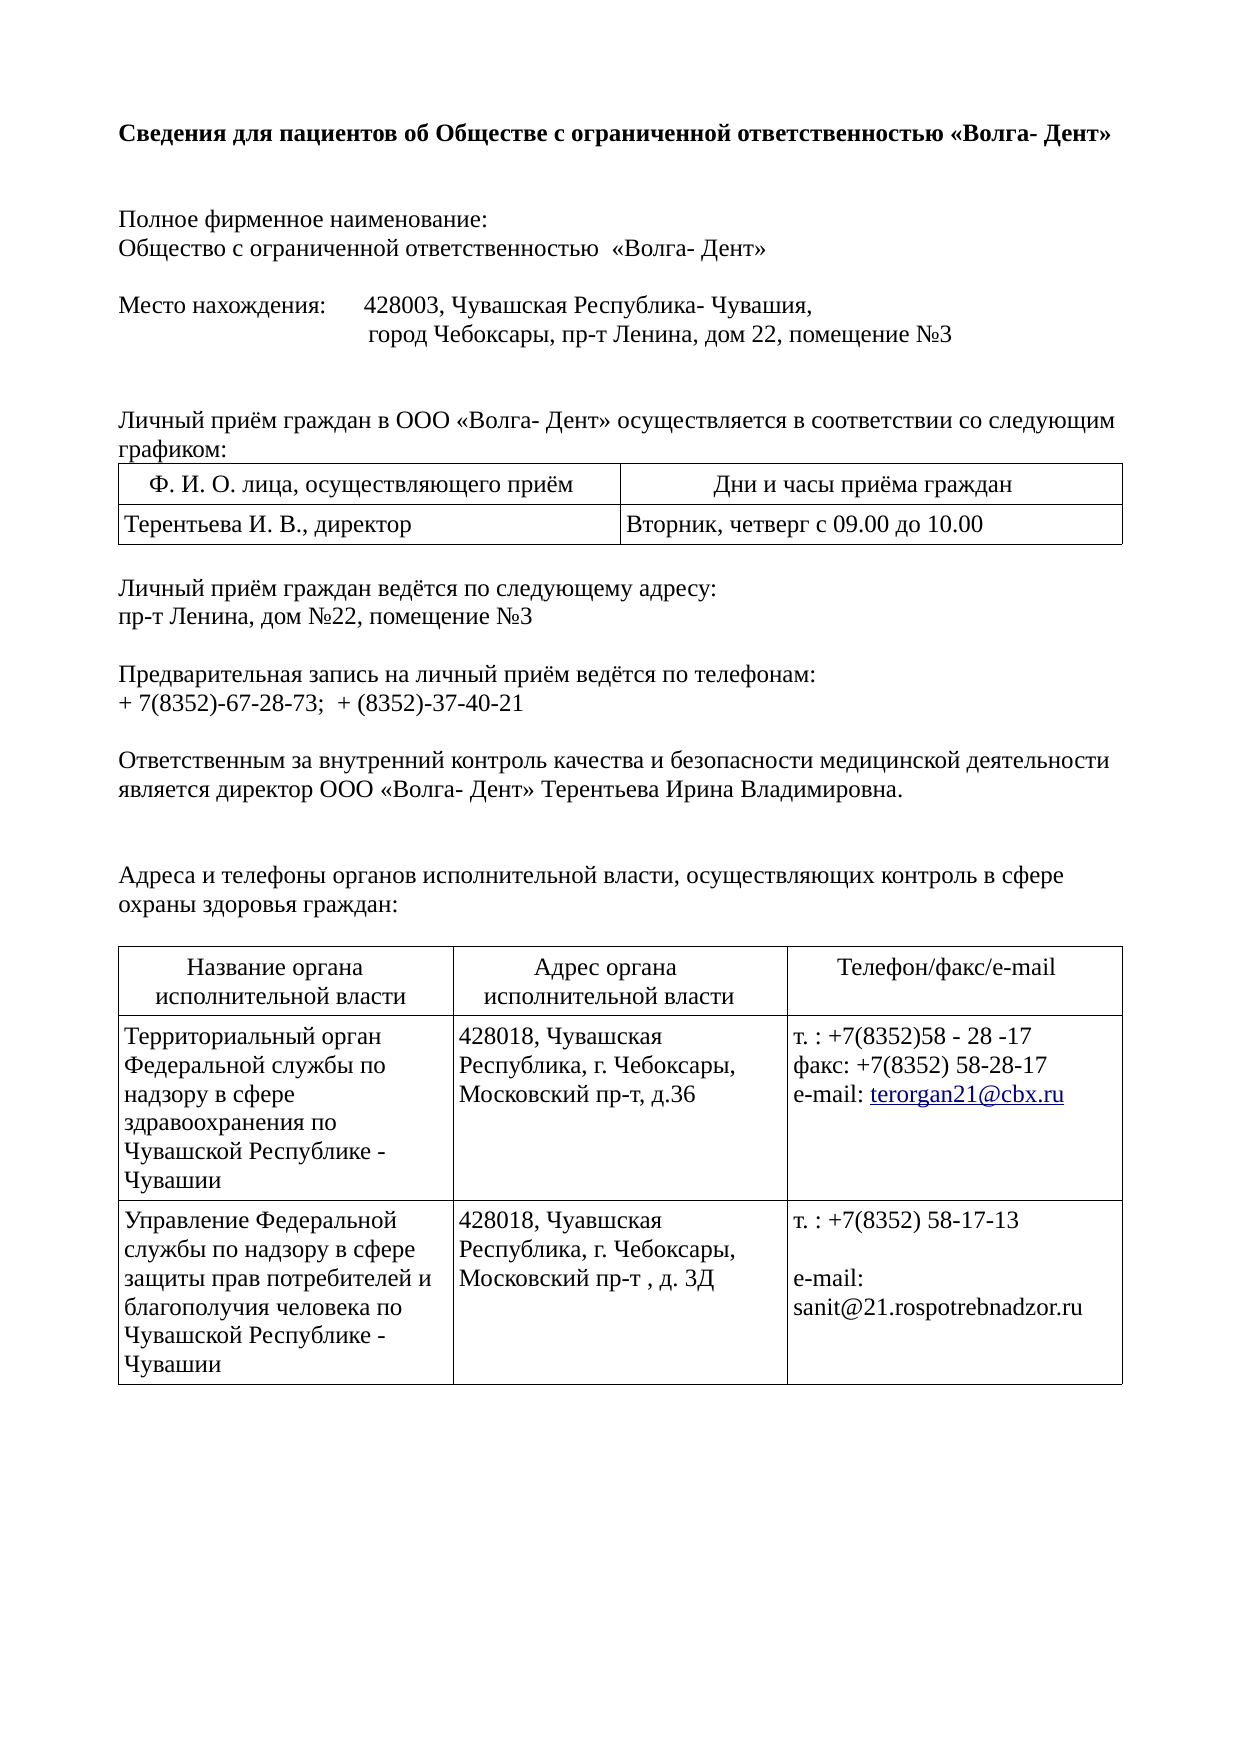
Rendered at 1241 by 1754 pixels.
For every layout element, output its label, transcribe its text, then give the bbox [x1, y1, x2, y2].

text Личный приём граждан в ООО «Волга- Дент» осуществляется в соответствии со следующим графиком: [118, 406, 1122, 463]
table_cell Вторник, четверг с 09.00 до 10.00 [621, 505, 1122, 544]
text + 7(8352)-67-28-73; + (8352)-37-40-21 [118, 688, 1122, 716]
table_cell Территориальный орган Федеральной службы по надзору в сфере здравоохранения по Чувашской Республике - Чувашии [119, 1016, 453, 1199]
text Адреса и телефоны органов исполнительной власти, осуществляющих контроль в сфере охраны здоровья граждан: [118, 860, 1122, 918]
table_cell 428018, Чуавшская Республика, г. Чебоксары, Московский пр-т , д. 3Д [454, 1201, 787, 1383]
table_header Адрес органа исполнительной власти [454, 947, 787, 1015]
table_cell т. : +7(8352)58 - 28 -17 факс: +7(8352) 58-28-17 e-mail: terorgan21@cbx.ru [788, 1016, 1122, 1199]
table_cell Управление Федеральной службы по надзору в сфере защиты прав потребителей и благополучия человека по Чувашской Республике - Чувашии [119, 1201, 453, 1383]
text Предварительная запись на личный приём ведётся по телефонам: [118, 659, 1122, 688]
text Ответственным за внутренний контроль качества и безопасности медицинской деятельности является директор ООО «Волга- Дент» Терентьева Ирина Владимировна. [118, 745, 1122, 803]
table_cell 428018, Чувашская Республика, г. Чебоксары, Московский пр-т, д.36 [454, 1016, 787, 1199]
table_cell Терентьева И. В., директор [119, 505, 620, 544]
table_header Дни и часы приёма граждан [621, 464, 1122, 503]
table_header Телефон/факс/e-mail [788, 947, 1122, 1015]
text город Чебоксары, пр-т Ленина, дом 22, помещение №3 [118, 319, 1122, 348]
text Сведения для пациентов об Обществе с ограниченной ответственностью «Волга- Дент» [118, 118, 1122, 147]
table_cell т. : +7(8352) 58-17-13 e-mail: sanit@21.rospotrebnadzor.ru [788, 1201, 1122, 1383]
text Место нахождения: 428003, Чувашская Республика- Чувашия, [118, 291, 1122, 319]
text Личный приём граждан ведётся по следующему адресу: [118, 573, 1122, 601]
table_header Название органа исполнительной власти [119, 947, 453, 1015]
text Общество с ограниченной ответственностью «Волга- Дент» [118, 233, 1122, 262]
text Полное фирменное наименование: [118, 204, 1122, 233]
table_header Ф. И. О. лица, осуществляющего приём [119, 464, 620, 503]
text пр-т Ленина, дом №22, помещение №3 [118, 601, 1122, 630]
